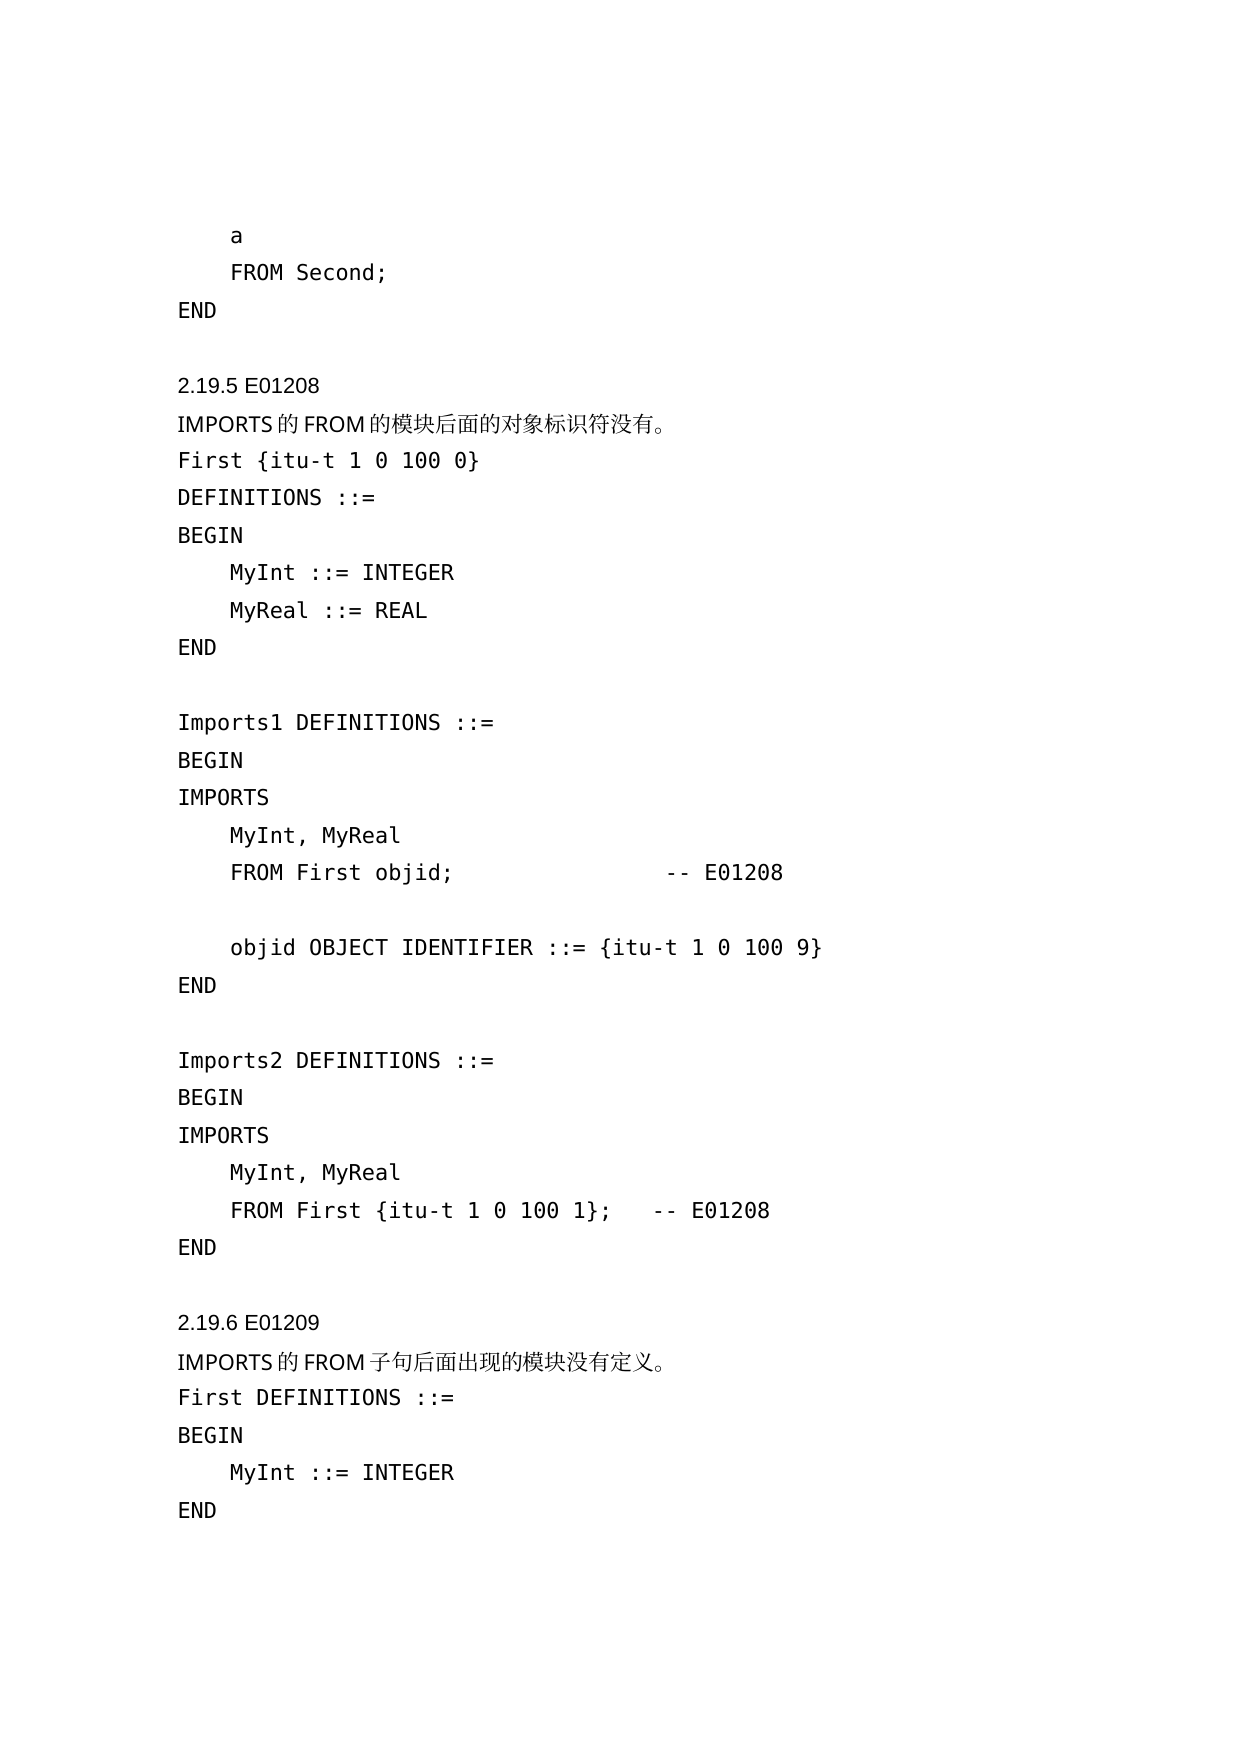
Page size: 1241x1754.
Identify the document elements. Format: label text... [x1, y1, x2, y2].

text END [177, 1492, 1063, 1529]
text Imports2 DEFINITIONS ::= [177, 1042, 1063, 1079]
text FROM First objid; -- E01208 [177, 854, 1063, 892]
text IMPORTS [177, 779, 1063, 817]
text IMPORTS的FROM的模块后面的对象标识符没有。 [177, 404, 1063, 442]
text MyInt ::= INTEGER [177, 554, 1063, 592]
text MyReal ::= REAL [177, 592, 1063, 629]
text BEGIN [177, 1079, 1063, 1117]
text IMPORTS的FROM子句后面出现的模块没有定义。 [177, 1342, 1063, 1379]
text First DEFINITIONS ::= [177, 1379, 1063, 1417]
subtitle 2.19.5 E01208 [177, 367, 1063, 404]
text Imports1 DEFINITIONS ::= [177, 704, 1063, 742]
text END [177, 629, 1063, 667]
text END [177, 1229, 1063, 1267]
text MyInt, MyReal [177, 1154, 1063, 1192]
text BEGIN [177, 1417, 1063, 1454]
text FROM Second; [177, 254, 1063, 292]
text MyInt ::= INTEGER [177, 1454, 1063, 1492]
text BEGIN [177, 517, 1063, 554]
text a [177, 217, 1063, 254]
text DEFINITIONS ::= [177, 479, 1063, 517]
subtitle 2.19.6 E01209 [177, 1304, 1063, 1342]
text objid OBJECT IDENTIFIER ::= {itu-t 1 0 100 9} [177, 929, 1063, 967]
text MyInt, MyReal [177, 817, 1063, 854]
text IMPORTS [177, 1117, 1063, 1154]
text FROM First {itu-t 1 0 100 1}; -- E01208 [177, 1192, 1063, 1229]
text END [177, 292, 1063, 329]
text First {itu-t 1 0 100 0} [177, 442, 1063, 479]
text END [177, 967, 1063, 1004]
text BEGIN [177, 742, 1063, 779]
